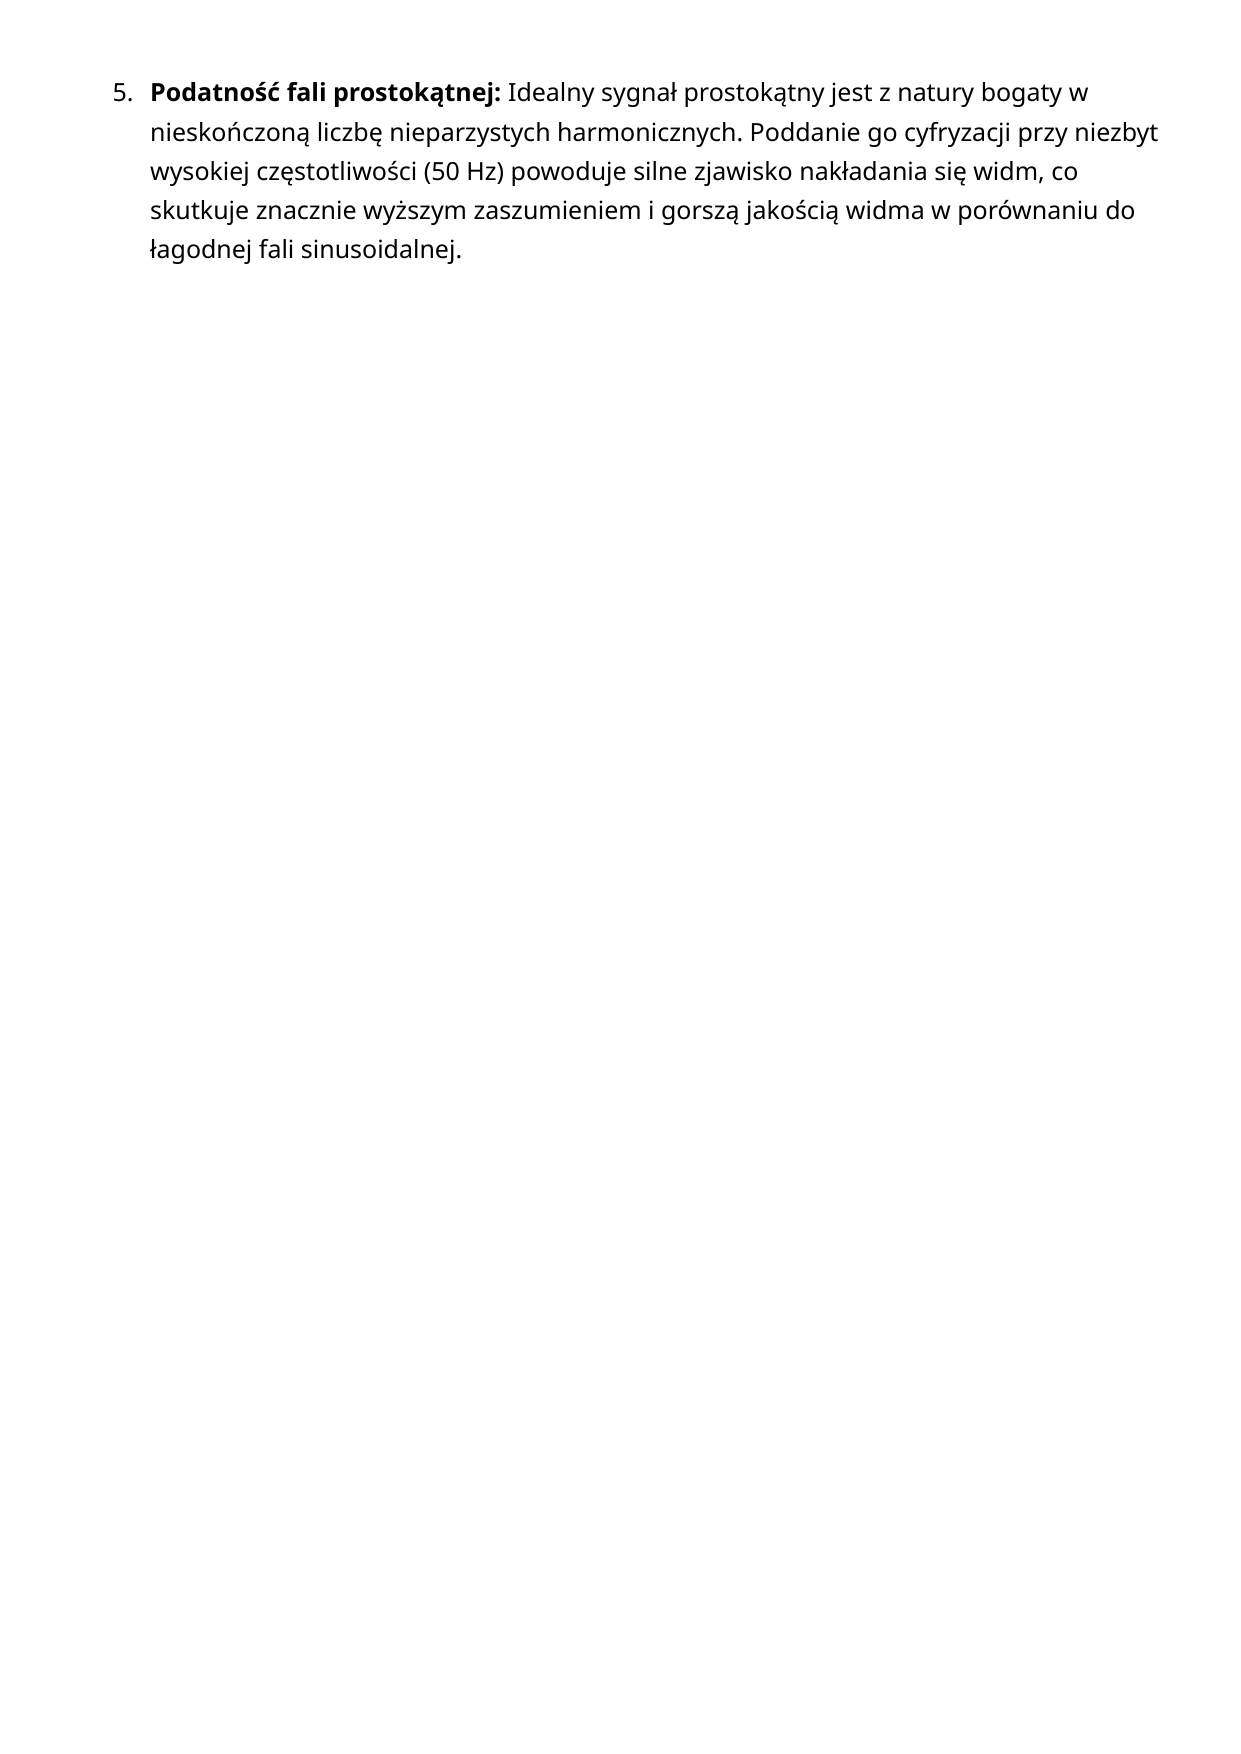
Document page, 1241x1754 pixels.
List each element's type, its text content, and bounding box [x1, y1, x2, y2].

list Podatność fali prostokątnej: Idealny sygnał prostokątny jest z natury bogaty w nieskończoną liczbę nieparzystych harmonicznych. Poddanie go cyfryzacji przy niezbyt wysokiej częstotliwości (50 Hz) powoduje silne zjawisko nakładania się widm, co skutkuje znacznie wyższym zaszumieniem i gorszą jakością widma w porównaniu do łagodnej fali sinusoidalnej. [112, 75, 1165, 266]
